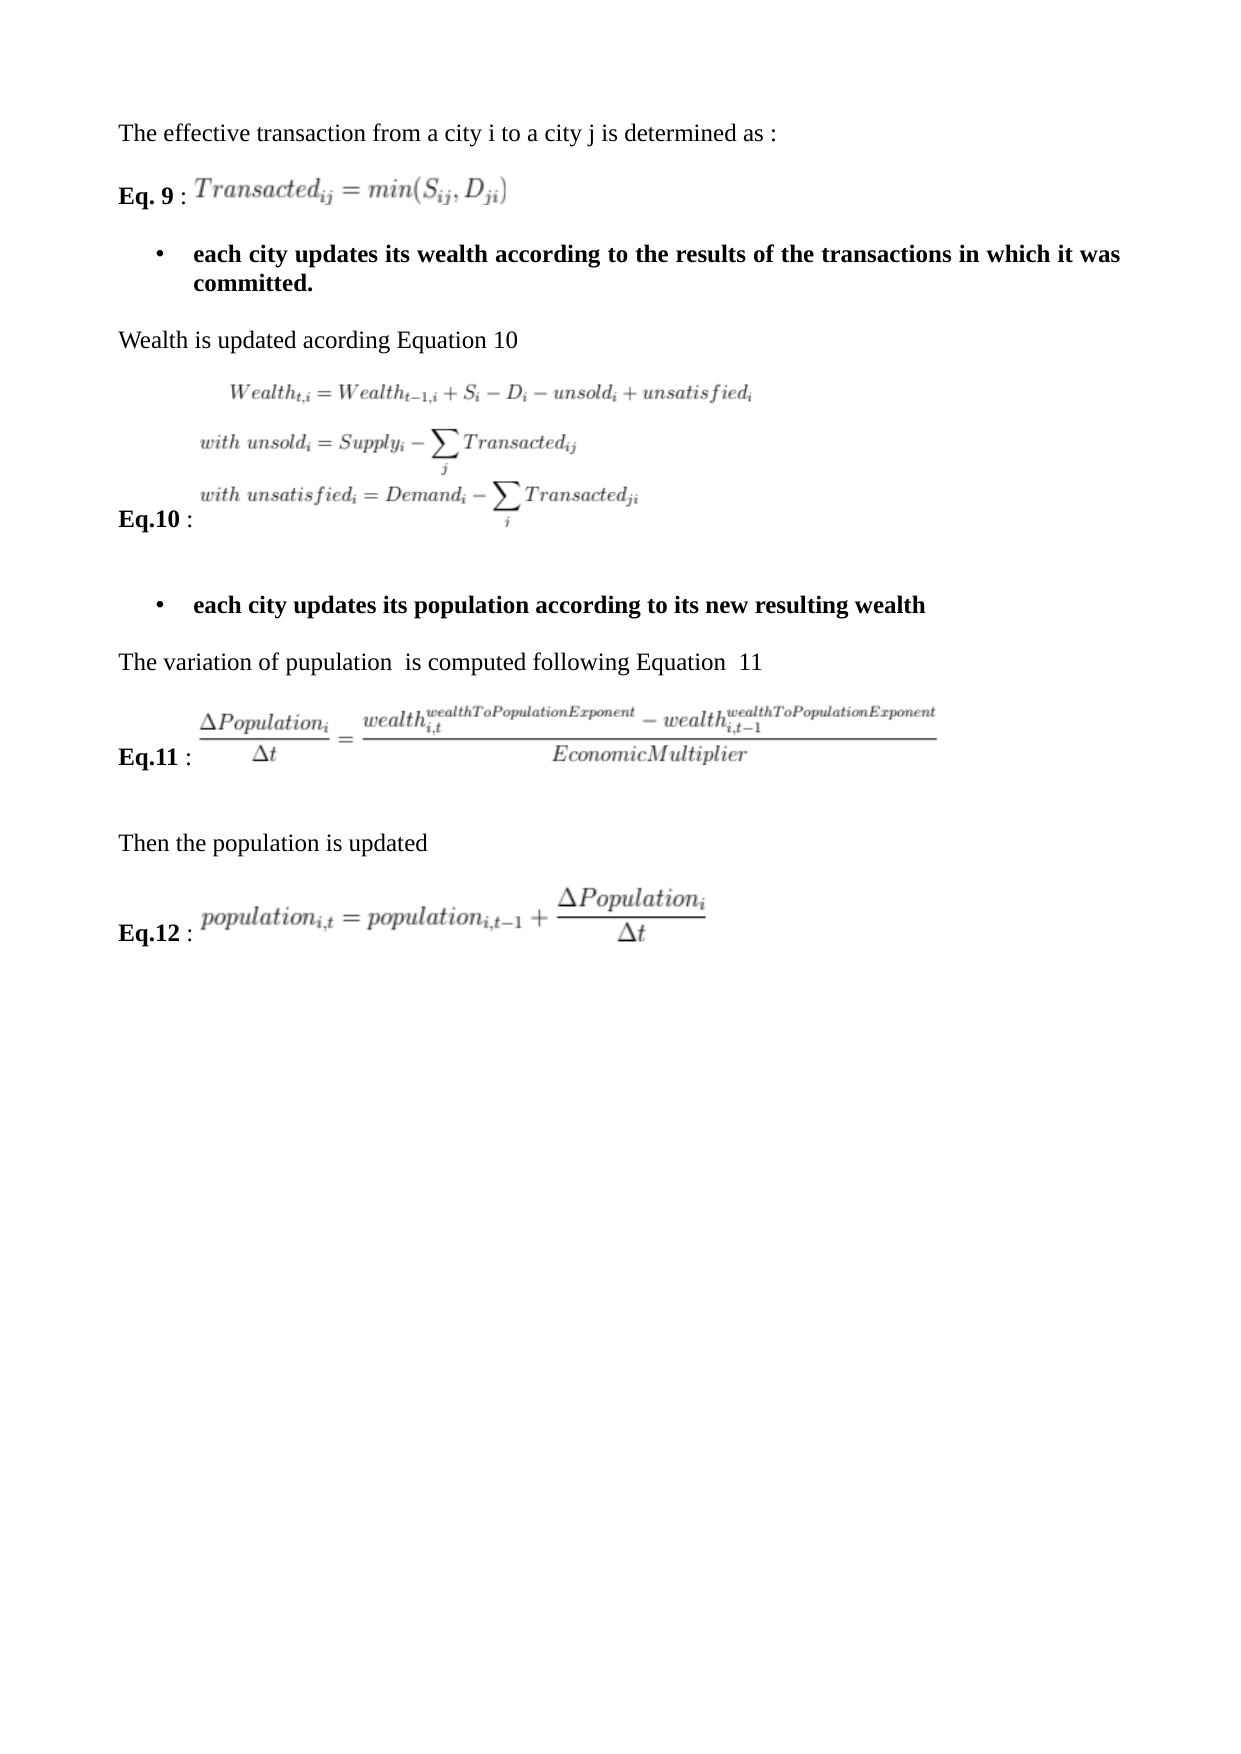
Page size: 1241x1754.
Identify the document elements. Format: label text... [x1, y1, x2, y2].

text Eq.10 : [118, 383, 1122, 532]
text The variation of pupulation is computed following Equation 11 [118, 647, 1122, 676]
text The effective transaction from a city i to a city j is determined as : [118, 118, 1122, 147]
text Eq.12 : [118, 885, 1122, 947]
text Wealth is updated acording Equation 10 [118, 325, 1122, 354]
text Eq. 9 : [118, 176, 1122, 210]
text Then the population is updated [118, 828, 1122, 857]
list each city updates its wealth according to the results of the transactions in which it was committed. [156, 239, 1122, 296]
text Eq.11 : [118, 705, 1122, 770]
list each city updates its population according to its new resulting wealth [156, 590, 1122, 619]
